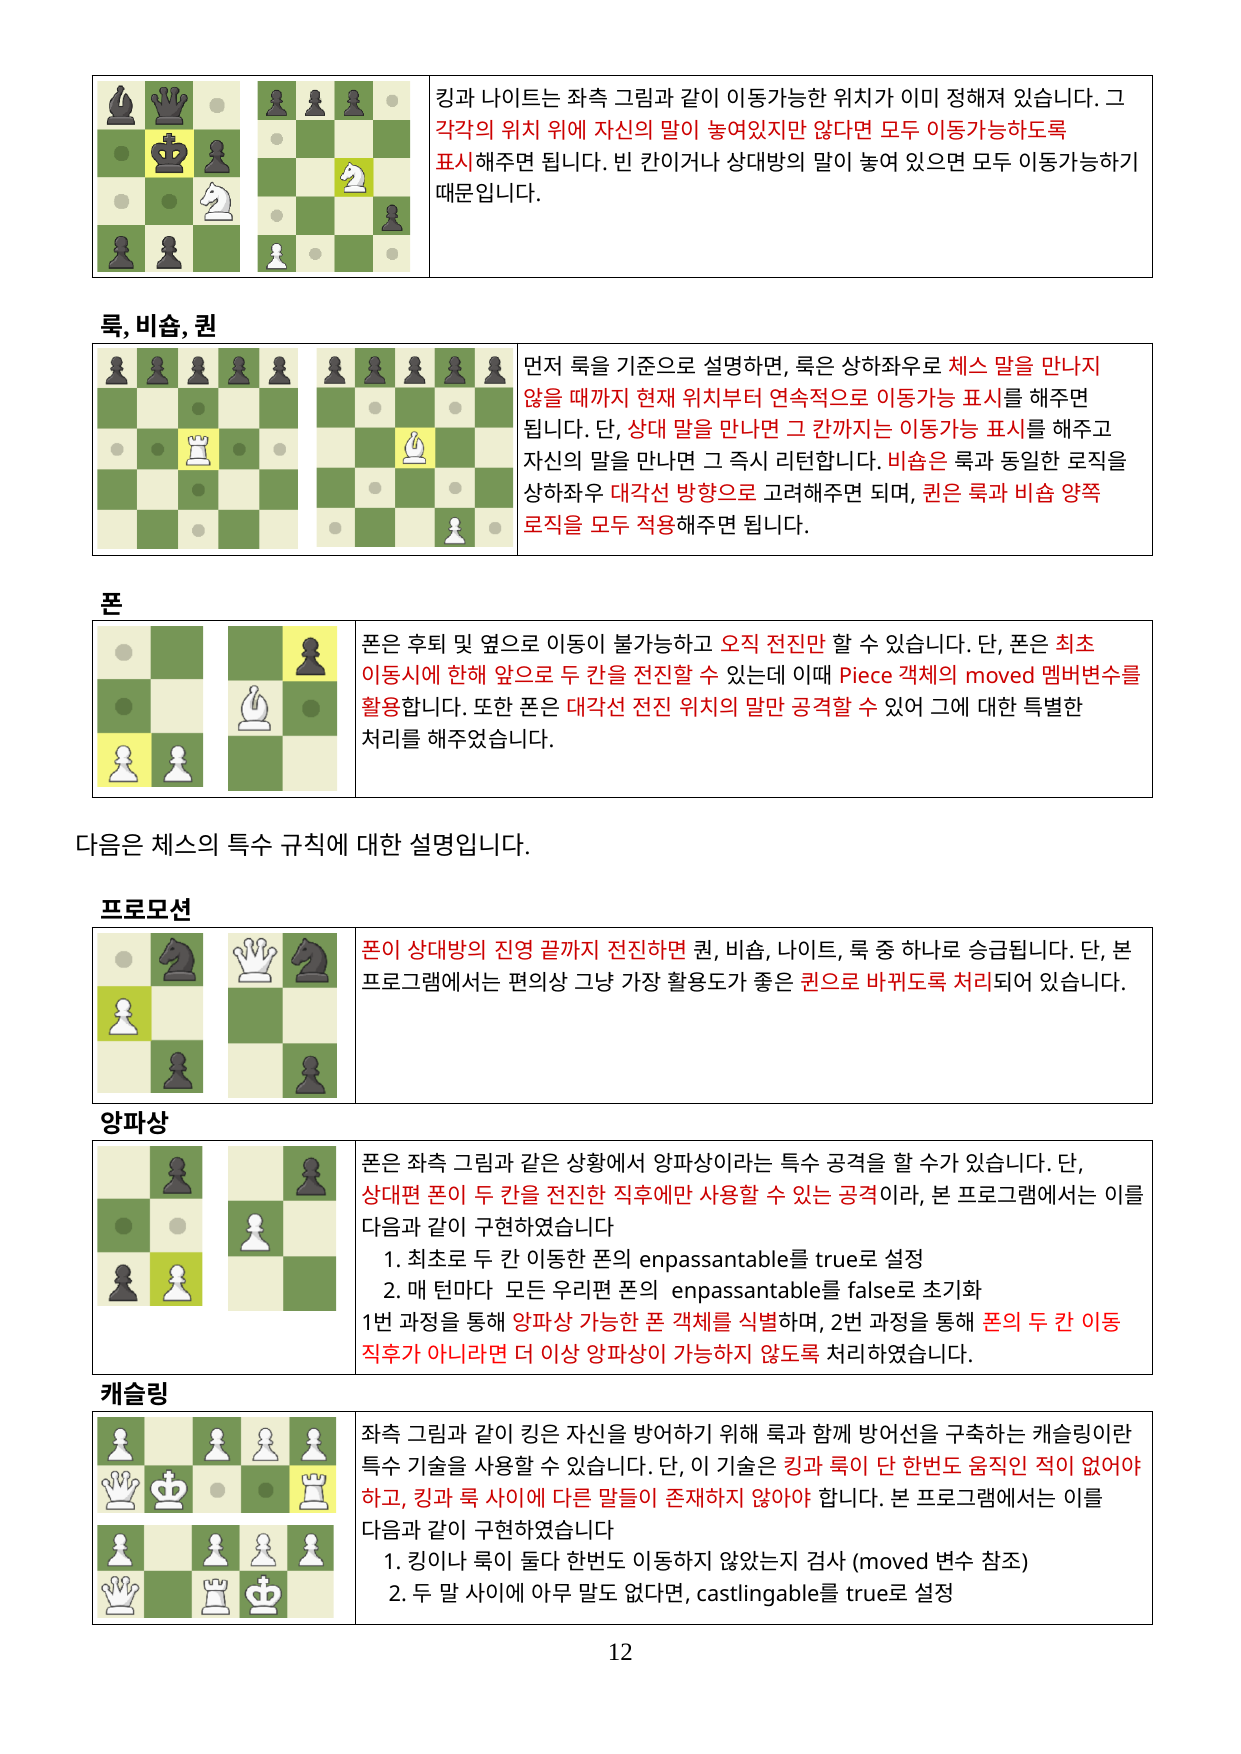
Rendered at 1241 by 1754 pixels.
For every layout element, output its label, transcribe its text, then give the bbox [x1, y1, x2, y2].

table_header 좌측 그림과 같이 킹은 자신을 방어하기 위해 룩과 함께 방어선을 구축하는 캐슬링이란 특수 기술을 사용할 수 있습니다. 단, 이 기술은 킹과 룩이 단 한번도 움직인 적이 없어야 하고, 킹과 룩 사이에 다른 말들이 존재하지 않아야 합니다. 본 프로그램에서는 이를 다음과 같이 구현하였습니다 1. 킹이나 룩이 둘다 한번도 이동하지 않았는지 검사 (moved 변수 참조) 2. 두 말 사이에 아무 말도 없다면, castlingable를 true로 설정 [356, 1412, 1152, 1624]
text 룩, 비숍, 퀀 [75, 306, 1165, 343]
table_header [223, 621, 355, 797]
text 다음은 체스의 특수 규칙에 대한 설명입니다. [75, 826, 1165, 862]
text 프로모션 [75, 891, 1165, 927]
text 폰 [75, 584, 1165, 620]
table_header 먼저 룩을 기준으로 설명하면, 룩은 상하좌우로 체스 말을 만나지 않을 때까지 현재 위치부터 연속적으로 이동가능 표시를 해주면 됩니다. 단, 상대 말을 만나면 그 칸까지는 이동가능 표시를 해주고 자신의 말을 만나면 그 즉시 리턴합니다. 비숍은 룩과 동일한 로직을 상하좌우 대각선 방향으로 고려해주면 되며, 퀸은 룩과 비숍 양쪽 로직을 모두 적용해주면 됩니다. [518, 344, 1152, 555]
table_header [93, 344, 311, 555]
table_header [223, 928, 355, 1103]
table_header 폰은 좌측 그림과 같은 상황에서 앙파상이라는 특수 공격을 할 수가 있습니다. 단, 상대편 폰이 두 칸을 전진한 직후에만 사용할 수 있는 공격이라, 본 프로그램에서는 이를 다음과 같이 구현하였습니다 1. 최초로 두 칸 이동한 폰의 enpassantable를 true로 설정 2. 매 턴마다 모든 우리편 폰의 enpassantable를 false로 초기화 1번 과정을 통해 앙파상 가능한 폰 객체를 식별하며, 2번 과정을 통해 폰의 두 칸 이동 직후가 아니라면 더 이상 앙파상이 가능하지 않도록 처리하였습니다. [356, 1141, 1152, 1374]
table_header 폰은 후퇴 및 옆으로 이동이 불가능하고 오직 전진만 할 수 있습니다. 단, 폰은 최초 이동시에 한해 앞으로 두 칸을 전진할 수 있는데 이때 Piece 객체의 moved 멤버변수를 활용합니다. 또한 폰은 대각선 전진 위치의 말만 공격할 수 있어 그에 대한 특별한 처리를 해주었습니다. [356, 621, 1152, 797]
table_header 폰이 상대방의 진영 끝까지 전진하면 퀀, 비숍, 나이트, 룩 중 하나로 승급됩니다. 단, 본 프로그램에서는 편의상 그냥 가장 활용도가 좋은 퀸으로 바뀌도록 처리되어 있습니다. [356, 928, 1152, 1103]
table_header 킹과 나이트는 좌측 그림과 같이 이동가능한 위치가 이미 정해져 있습니다. 그 각각의 위치 위에 자신의 말이 놓여있지만 않다면 모두 이동가능하도록 표시해주면 됩니다. 빈 칸이거나 상대방의 말이 놓여 있으면 모두 이동가능하기 때문입니다. [430, 76, 1152, 277]
table_header [93, 928, 222, 1103]
table_header [93, 1141, 222, 1374]
text 캐슬링 [75, 1375, 1165, 1411]
table_header [93, 1412, 355, 1519]
table_header [252, 76, 429, 277]
table_header [223, 1141, 355, 1374]
text 앙파상 [75, 1104, 1165, 1140]
table_header [311, 344, 517, 555]
table_cell [93, 1519, 355, 1624]
table_header [93, 76, 252, 277]
table_header [93, 621, 222, 797]
